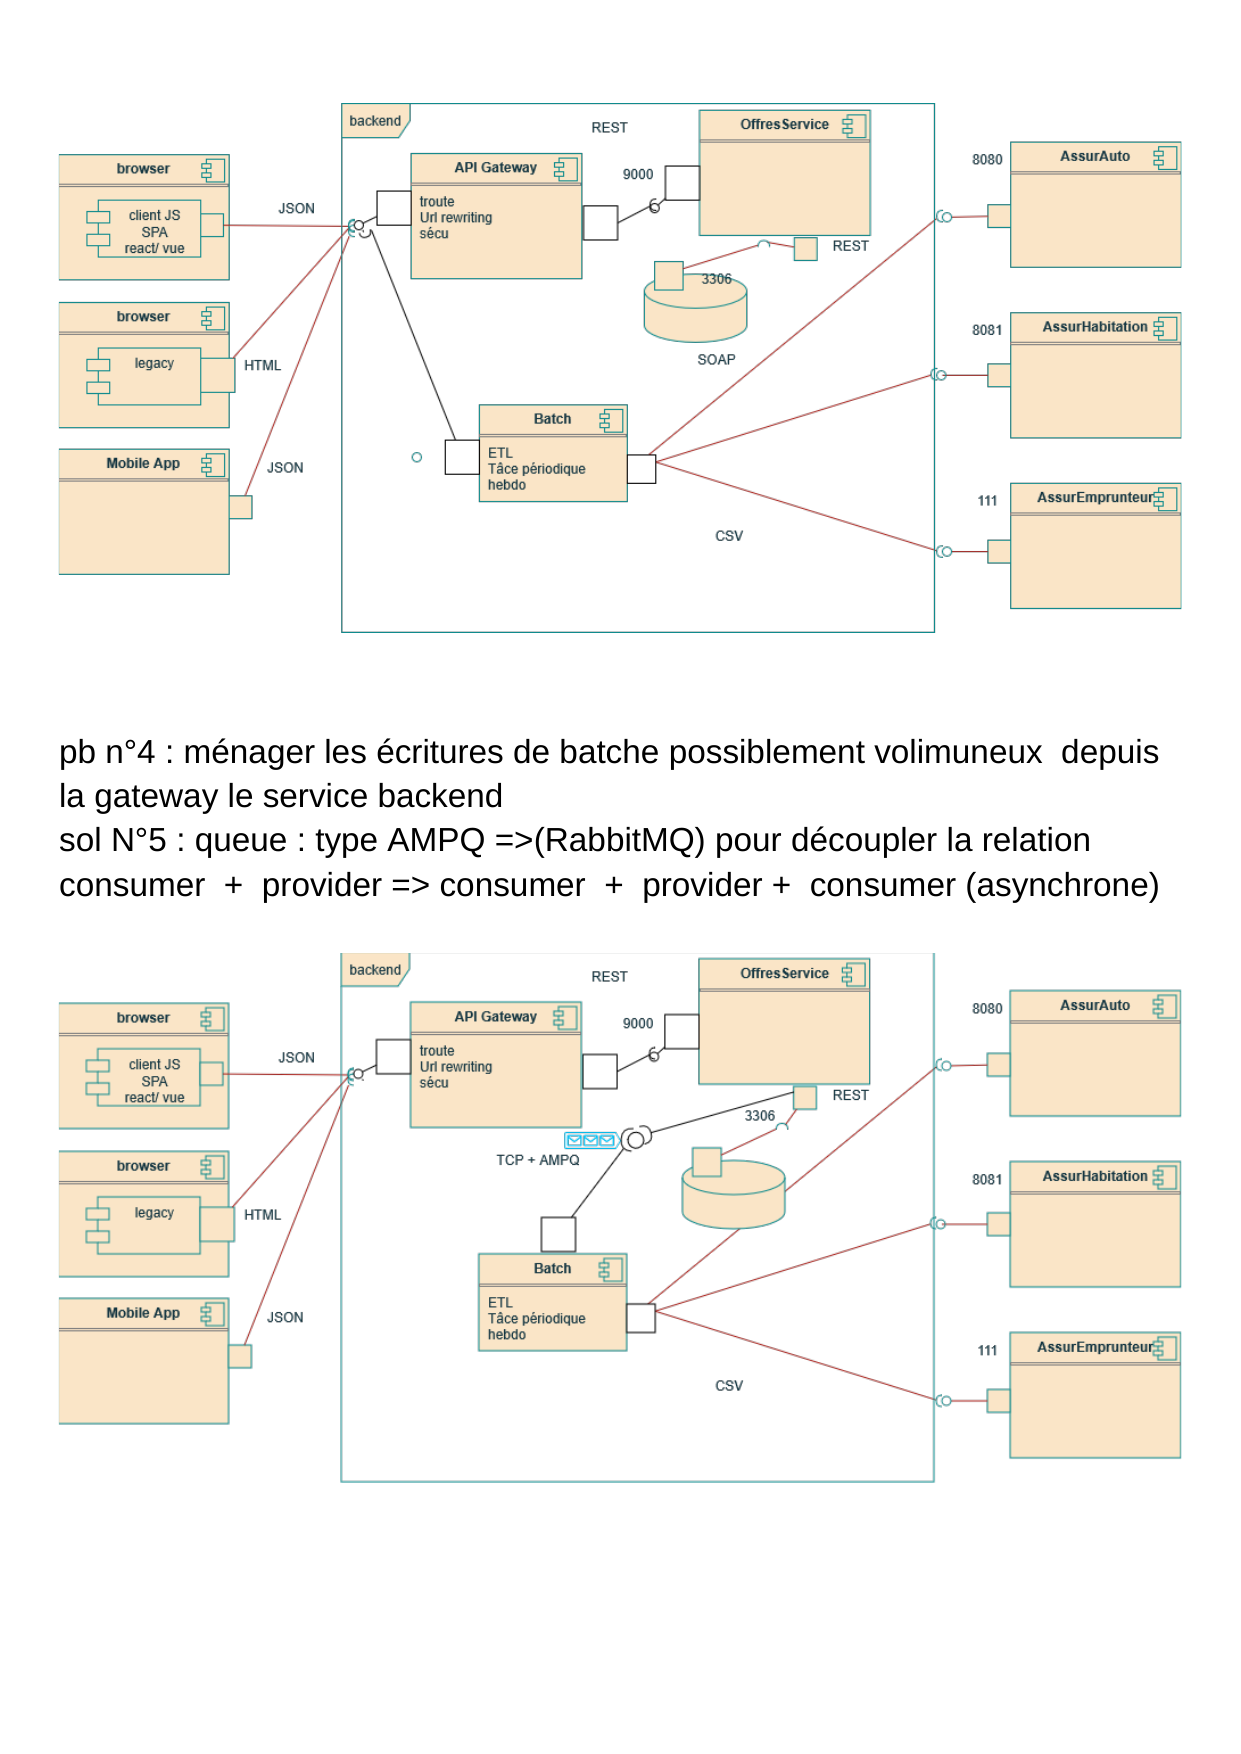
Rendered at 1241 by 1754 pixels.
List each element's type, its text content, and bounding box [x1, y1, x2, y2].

text consumer + provider => consumer + provider + consumer (asynchrone) [59, 865, 1181, 903]
text pb n°4 : ménager les écritures de batche possiblement volimuneux depuis la gateway le service backend [59, 732, 1181, 815]
picture [58, 103, 1182, 633]
picture [58, 953, 1182, 1483]
text sol N°5 : queue : type AMPQ =>(RabbitMQ) pour découpler la relation [59, 821, 1181, 859]
